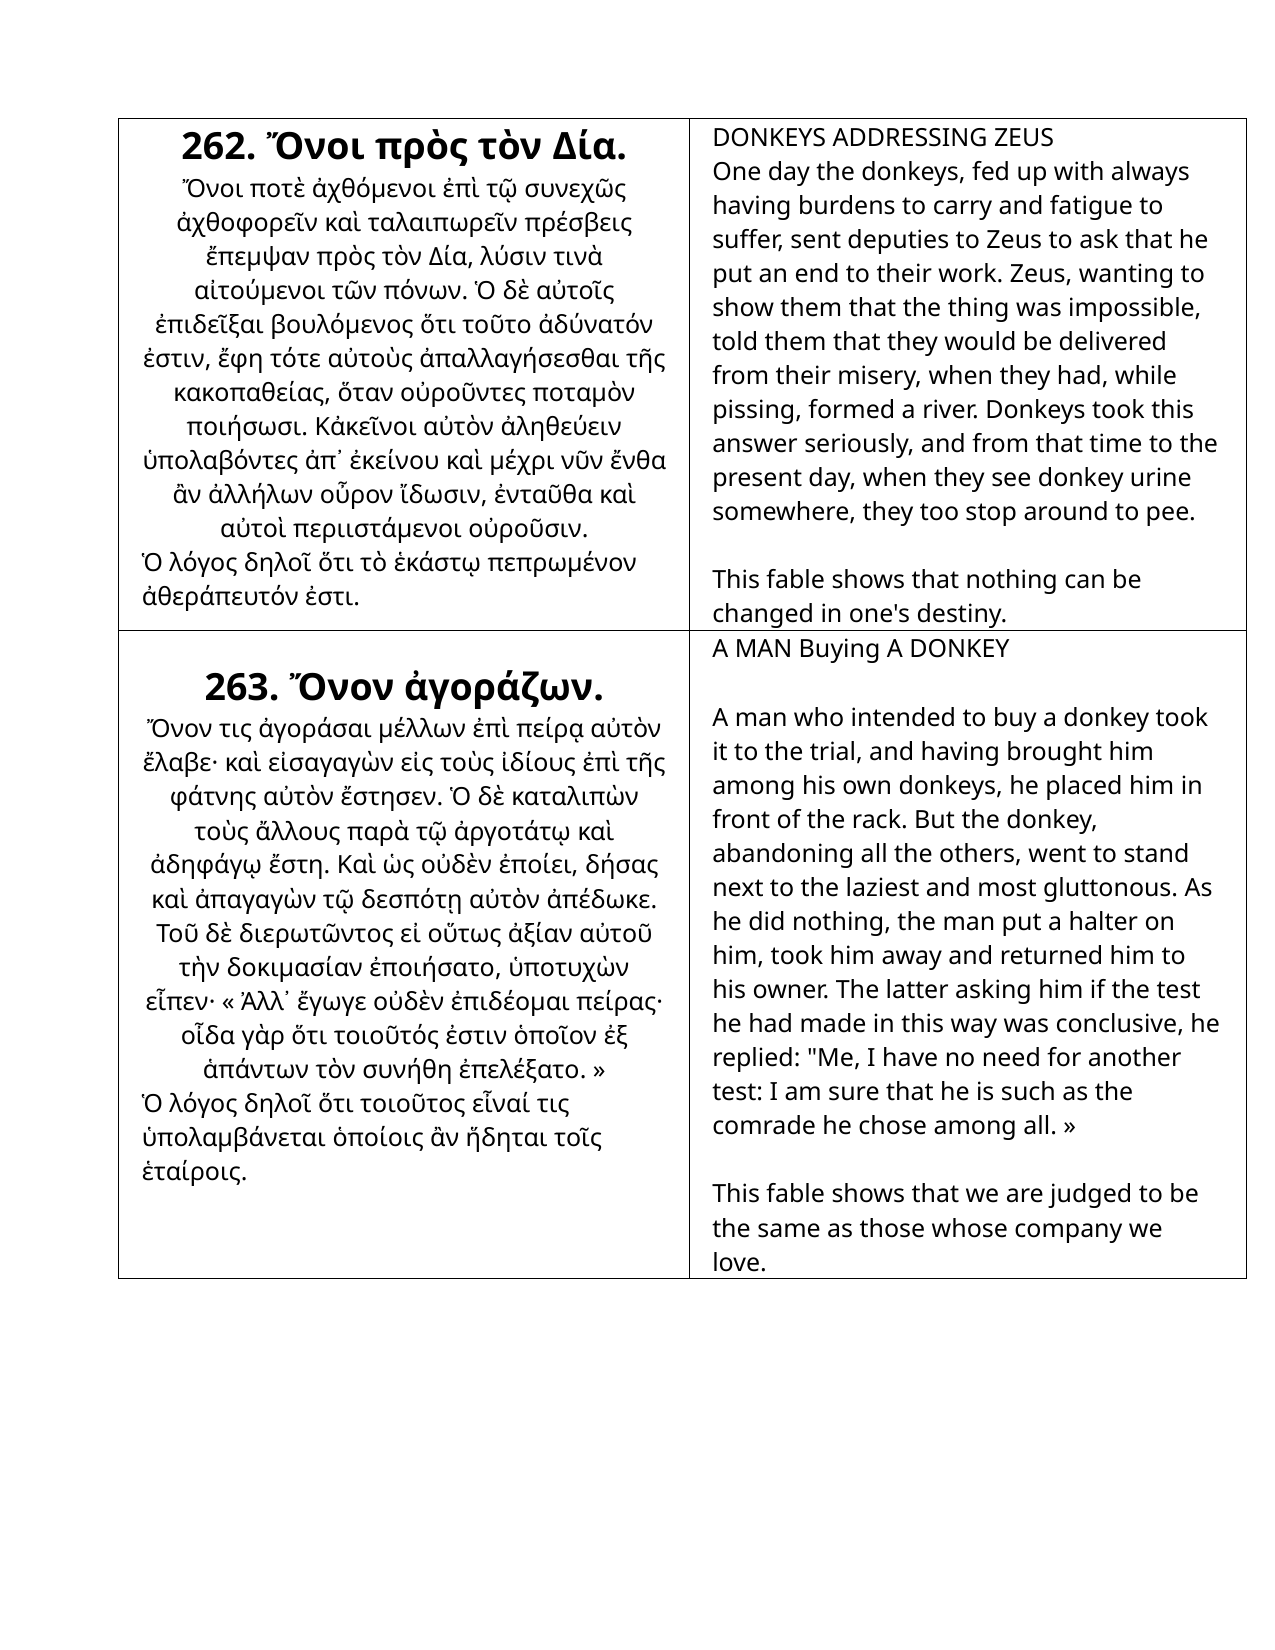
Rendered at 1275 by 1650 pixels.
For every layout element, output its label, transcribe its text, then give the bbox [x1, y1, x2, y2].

table_cell 263. Ὄνον ἀγοράζων. Ὄνον τις ἀγοράσαι μέλλων ἐπὶ πείρᾳ αὐτὸν ἔλαβε· καὶ εἰσαγαγὼν εἰς τοὺς ἰδίους ἐπὶ τῆς φάτνης αὐτὸν ἔστησεν. Ὁ δὲ καταλιπὼν τοὺς ἄλλους παρὰ τῷ ἀργοτάτῳ καὶ ἀδηφάγῳ ἔστη. Καὶ ὡς οὐδὲν ἐποίει, δήσας καὶ ἀπαγαγὼν τῷ δεσπότῃ αὐτὸν ἀπέδωκε. Τοῦ δὲ διερωτῶντος εἰ οὕτως ἀξίαν αὐτοῦ τὴν δοκιμασίαν ἐποιήσατο, ὑποτυχὼν εἶπεν· « Ἀλλ᾿ ἔγωγε οὐδὲν ἐπιδέομαι πείρας· οἶδα γὰρ ὅτι τοιοῦτός ἐστιν ὁποῖον ἐξ ἁπάντων τὸν συνήθη ἐπελέξατο. » Ὁ λόγος δηλοῖ ὅτι τοιοῦτος εἶναί τις ὑπολαμβάνεται ὁποίοις ἂν ἥδηται τοῖς ἑταίροις. [119, 631, 689, 1278]
table_cell 262. Ὄνοι πρὸς τὸν Δία. Ὄνοι ποτὲ ἀχθόμενοι ἐπὶ τῷ συνεχῶς ἀχθοφορεῖν καὶ ταλαιπωρεῖν πρέσβεις ἔπεμψαν πρὸς τὸν Δία, λύσιν τινὰ αἰτούμενοι τῶν πόνων. Ὁ δὲ αὐτοῖς ἐπιδεῖξαι βουλόμενος ὅτι τοῦτο ἀδύνατόν ἐστιν, ἔφη τότε αὐτοὺς ἀπαλλαγήσεσθαι τῆς κακοπαθείας, ὅταν οὐροῦντες ποταμὸν ποιήσωσι. Κἀκεῖνοι αὐτὸν ἀληθεύειν ὑπολαβόντες ἀπ᾿ ἐκείνου καὶ μέχρι νῦν ἔνθα ἂν ἀλλήλων οὖρον ἴδωσιν, ἐνταῦθα καὶ αὐτοὶ περιιστάμενοι οὐροῦσιν. Ὁ λόγος δηλοῖ ὅτι τὸ ἑκάστῳ πεπρωμένον ἀθεράπευτόν ἐστι. [119, 119, 689, 630]
table_cell DONKEYS ADDRESSING ZEUS One day the donkeys, fed up with always having burdens to carry and fatigue to suffer, sent deputies to Zeus to ask that he put an end to their work. Zeus, wanting to show them that the thing was impossible, told them that they would be delivered from their misery, when they had, while pissing, formed a river. Donkeys took this answer seriously, and from that time to the present day, when they see donkey urine somewhere, they too stop around to pee. This fable shows that nothing can be changed in one's destiny. [690, 119, 1246, 630]
table_cell A MAN Buying A DONKEY A man who intended to buy a donkey took it to the trial, and having brought him among his own donkeys, he placed him in front of the rack. But the donkey, abandoning all the others, went to stand next to the laziest and most gluttonous. As he did nothing, the man put a halter on him, took him away and returned him to his owner. The latter asking him if the test he had made in this way was conclusive, he replied: "Me, I have no need for another test: I am sure that he is such as the comrade he chose among all. » This fable shows that we are judged to be the same as those whose company we love. [690, 631, 1246, 1278]
